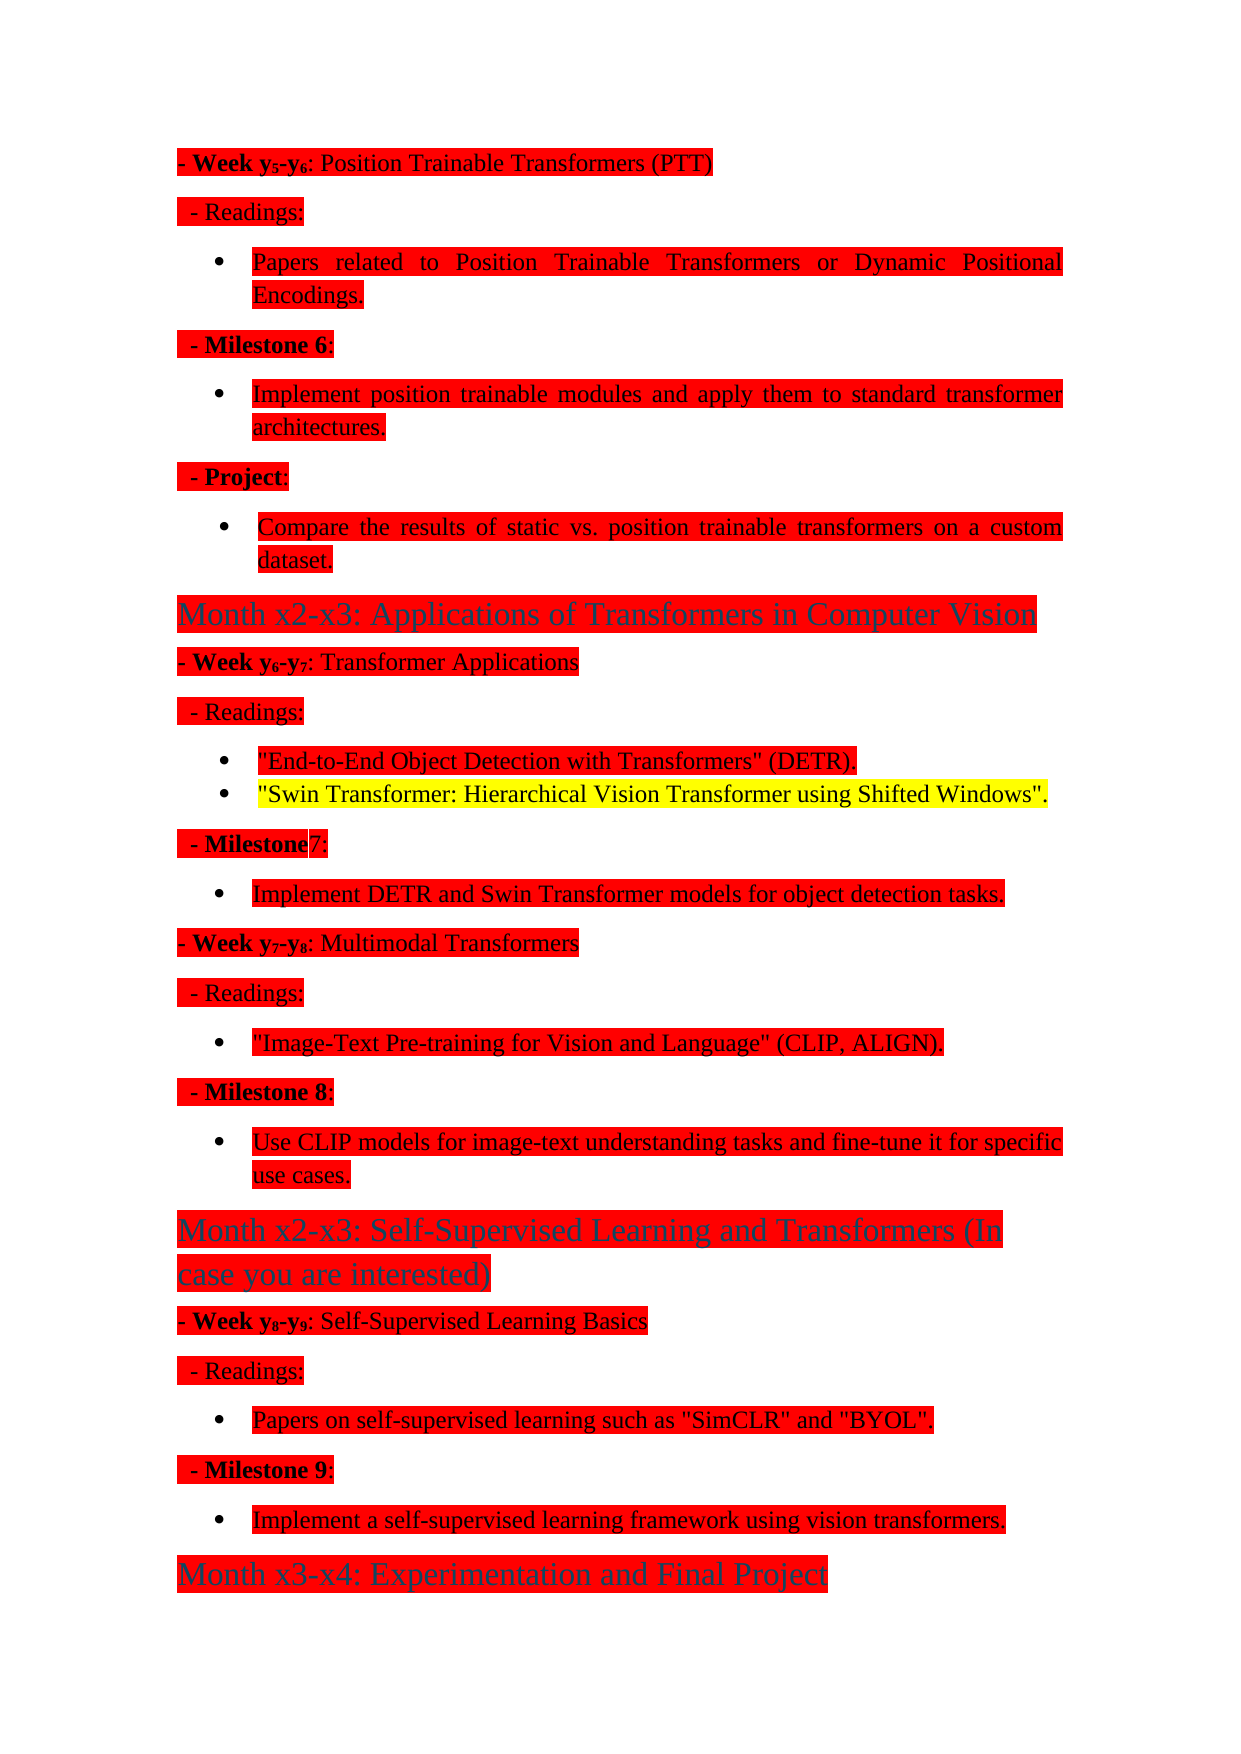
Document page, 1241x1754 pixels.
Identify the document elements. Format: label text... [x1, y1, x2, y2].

subtitle Month x2-x3: Applications of Transformers in Computer Vision [177, 594, 1063, 633]
text - Week y6-y7: Transformer Applications [177, 647, 1063, 676]
subtitle Month x2-x3: Self-Supervised Learning and Transformers (In case you are interested) [177, 1210, 1063, 1292]
text - Milestone 8: [177, 1077, 1063, 1106]
list Implement position trainable modules and apply them to standard transformer architectures. [215, 379, 1063, 441]
text - Readings: [177, 1356, 1063, 1385]
list "Swin Transformer: Hierarchical Vision Transformer using Shifted Windows". [220, 779, 1063, 808]
text - Readings: [177, 978, 1063, 1007]
list Papers related to Position Trainable Transformers or Dynamic Positional Encodings. [215, 247, 1063, 309]
text - Milestone 6: [177, 330, 1063, 358]
text - Week y7-y8: Multimodal Transformers [177, 928, 1063, 957]
text - Readings: [177, 197, 1063, 226]
list Use CLIP models for image-text understanding tasks and fine-tune it for specific use cases. [215, 1127, 1063, 1189]
list "Image-Text Pre-training for Vision and Language" (CLIP, ALIGN). [215, 1028, 1063, 1056]
list Implement DETR and Swin Transformer models for object detection tasks. [215, 879, 1063, 907]
text - Week y5-y6: Position Trainable Transformers (PTT) [177, 148, 1063, 176]
list Papers on self-supervised learning such as "SimCLR" and "BYOL". [215, 1406, 1063, 1434]
text - Week y8-y9: Self-Supervised Learning Basics [177, 1306, 1063, 1335]
text - Readings: [177, 697, 1063, 725]
list Implement a self-supervised learning framework using vision transformers. [215, 1505, 1063, 1534]
text - Project: [177, 462, 1063, 491]
list Compare the results of static vs. position trainable transformers on a custom dataset. [220, 512, 1063, 573]
text - Milestone7: [177, 829, 1063, 858]
subtitle Month x3-x4: Experimentation and Final Project [177, 1555, 1063, 1593]
list "End-to-End Object Detection with Transformers" (DETR). [220, 746, 1063, 775]
text - Milestone 9: [177, 1455, 1063, 1484]
